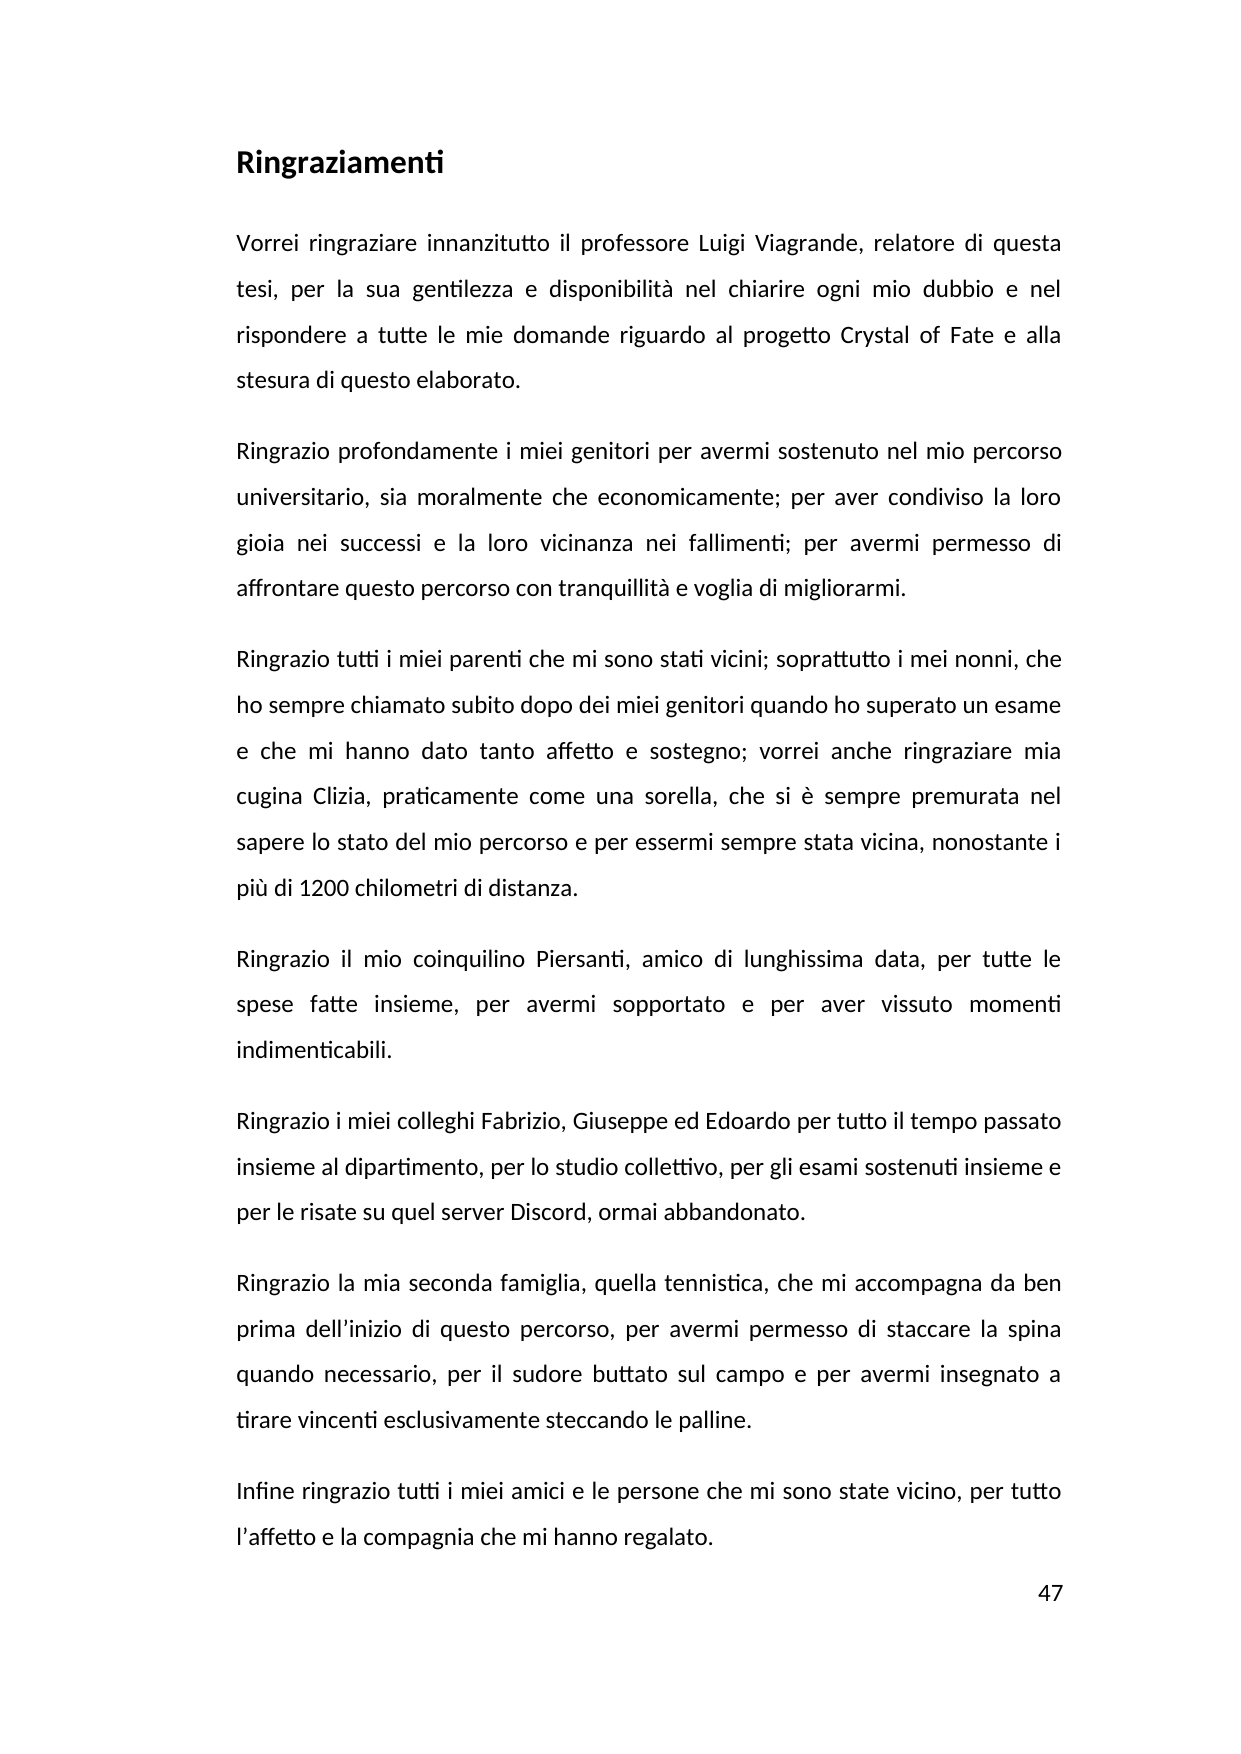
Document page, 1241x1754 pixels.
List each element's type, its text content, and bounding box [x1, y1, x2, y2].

text Infine ringrazio tutti i miei amici e le persone che mi sono state vicino, per tutto l’affetto e la compagnia che mi hanno regalato. [236, 1475, 1063, 1551]
text Ringrazio tutti i miei parenti che mi sono stati vicini; soprattutto i mei nonni, che ho sempre chiamato subito dopo dei miei genitori quando ho superato un esame e che mi hanno dato tanto affetto e sostegno; vorrei anche ringraziare mia cugina Clizia, praticamente come una sorella, che si è sempre premurata nel sapere lo stato del mio percorso e per essermi sempre stata vicina, nonostante i più di 1200 chilometri di distanza. [236, 643, 1063, 902]
text Ringrazio il mio coinquilino Piersanti, amico di lunghissima data, per tutte le spese fatte insieme, per avermi sopportato e per aver vissuto momenti indimenticabili. [236, 943, 1063, 1065]
text Ringrazio la mia seconda famiglia, quella tennistica, che mi accompagna da ben prima dell’inizio di questo percorso, per avermi permesso di staccare la spina quando necessario, per il sudore buttato sul campo e per avermi insegnato a tirare vincenti esclusivamente steccando le palline. [236, 1267, 1063, 1435]
text Ringraziamenti [236, 141, 1063, 182]
text Vorrei ringraziare innanzitutto il professore Luigi Viagrande, relatore di questa tesi, per la sua gentilezza e disponibilità nel chiarire ogni mio dubbio e nel rispondere a tutte le mie domande riguardo al progetto Crystal of Fate e alla stesura di questo elaborato. [236, 227, 1063, 395]
text Ringrazio profondamente i miei genitori per avermi sostenuto nel mio percorso universitario, sia moralmente che economicamente; per aver condiviso la loro gioia nei successi e la loro vicinanza nei fallimenti; per avermi permesso di affrontare questo percorso con tranquillità e voglia di migliorarmi. [236, 435, 1063, 603]
text Ringrazio i miei colleghi Fabrizio, Giuseppe ed Edoardo per tutto il tempo passato insieme al dipartimento, per lo studio collettivo, per gli esami sostenuti insieme e per le risate su quel server Discord, ormai abbandonato. [236, 1105, 1063, 1227]
